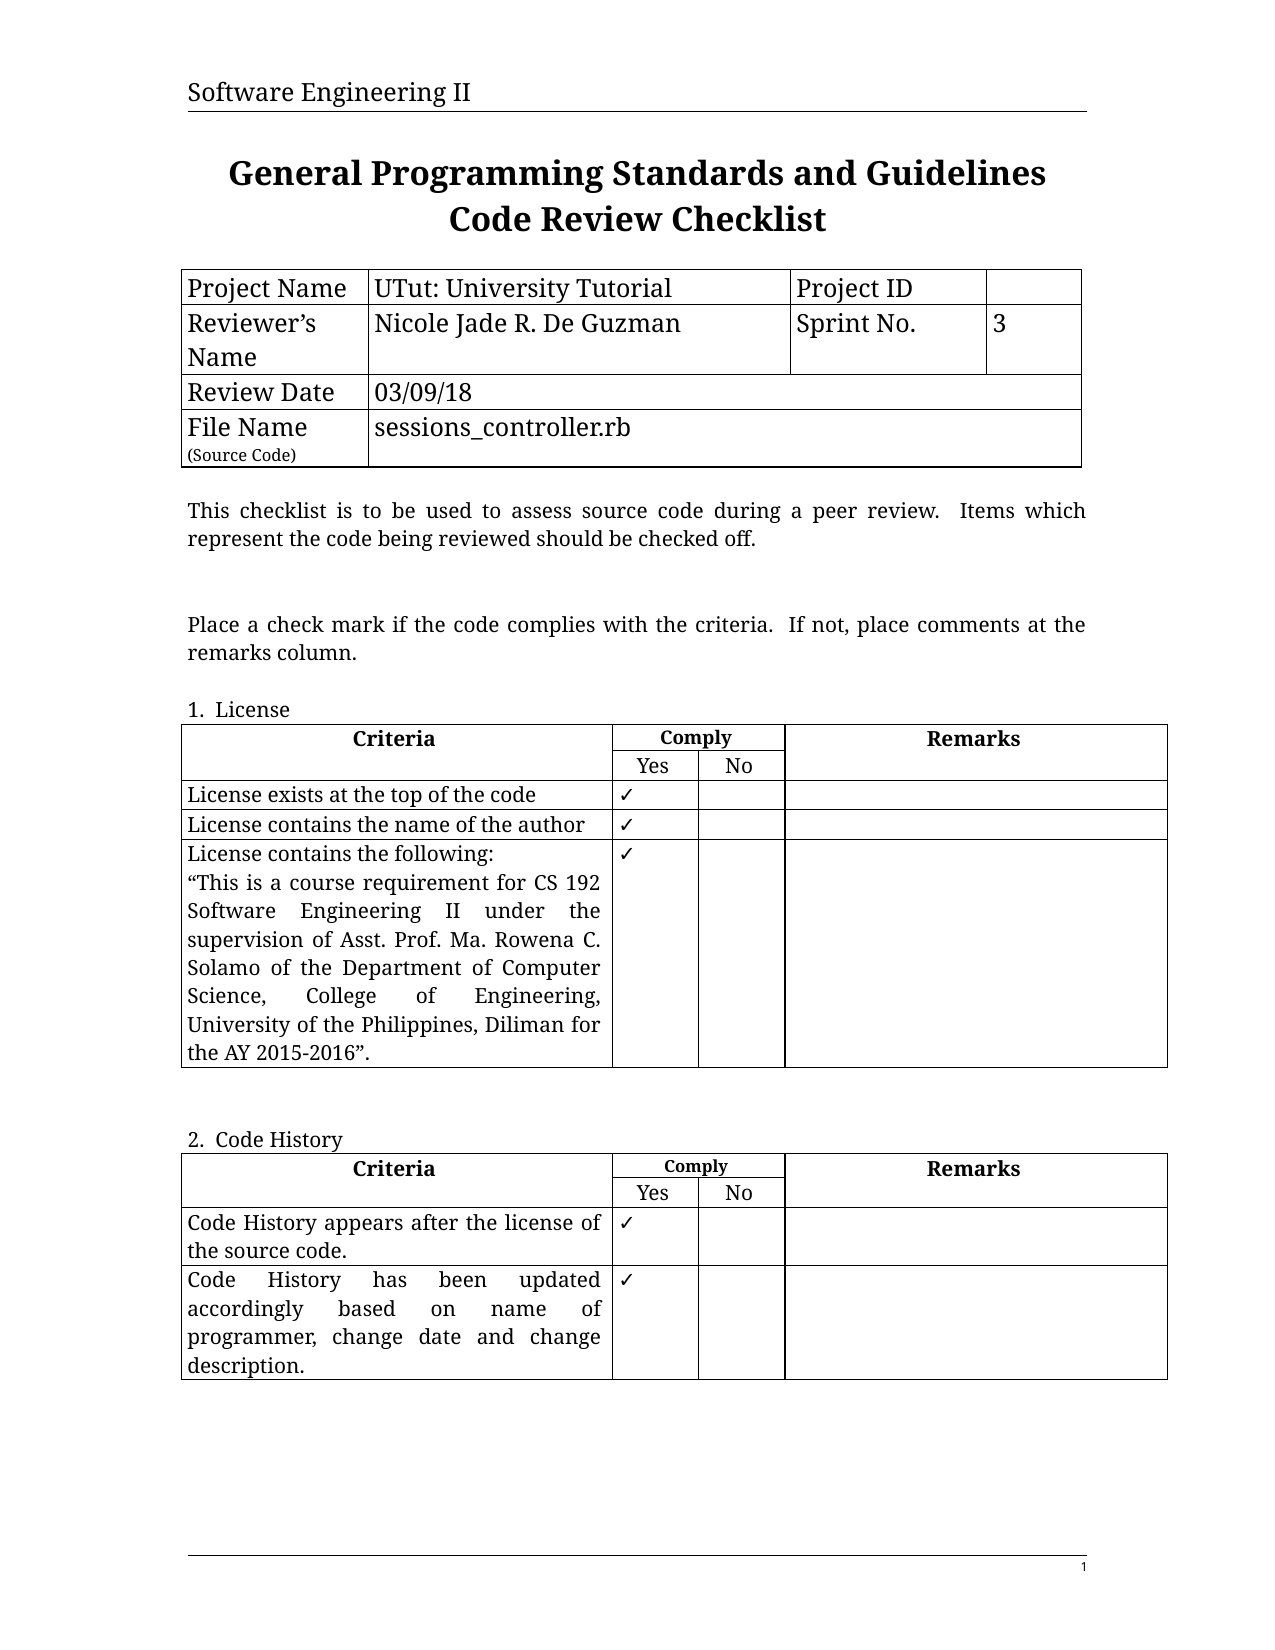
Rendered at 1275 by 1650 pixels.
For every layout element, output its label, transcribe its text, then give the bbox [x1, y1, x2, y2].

table_cell [1156, 810, 1167, 838]
table_cell Nicole Jade R. De Guzman [369, 305, 790, 373]
table_cell [786, 810, 791, 838]
table_header Remarks [786, 725, 1167, 779]
table_cell [786, 840, 1167, 1067]
table_cell [699, 781, 704, 809]
table_cell 03/09/18 [1070, 375, 1081, 409]
text 2. Code History [187, 1125, 1087, 1153]
table_cell Review Date [357, 375, 368, 409]
table_cell Yes [613, 751, 618, 779]
table_cell [774, 781, 784, 809]
table_header [987, 270, 992, 304]
table_header Project Name [357, 270, 368, 304]
table_cell File Name (Source Code) [357, 410, 368, 466]
table_cell ✓ [613, 781, 618, 809]
table_cell No [774, 1178, 784, 1207]
table_cell ✓ [613, 840, 698, 1067]
text Place a check mark if the code complies with the criteria. If not, place comments at the remarks column. [187, 610, 1087, 667]
table_cell 03/09/18 [369, 375, 374, 409]
table_header Remarks [786, 1154, 1167, 1207]
table_cell ✓ [613, 810, 618, 838]
table_cell [786, 1208, 1167, 1264]
table_cell 3 [987, 305, 1081, 373]
table_cell [699, 810, 704, 838]
table_cell Reviewer’s Name [182, 305, 187, 373]
table_cell [774, 810, 784, 838]
text This checklist is to be used to assess source code during a peer review. Items which represent the code being reviewed should be checked off. [187, 496, 1087, 553]
table_header Comply [774, 1154, 784, 1177]
table_cell ✓ [613, 1208, 698, 1264]
table_header Criteria [182, 1154, 612, 1207]
table_cell Yes [687, 751, 698, 779]
table_cell ✓ [687, 810, 698, 838]
table_cell sessions_controller.rb [369, 410, 1081, 466]
table_cell ✓ [687, 781, 698, 809]
table_header [1070, 270, 1081, 304]
table_cell [786, 781, 791, 809]
table_header Project ID [976, 270, 986, 304]
table_cell Yes [613, 1178, 618, 1207]
table_cell ✓ [613, 1266, 698, 1379]
table_header Criteria [182, 725, 612, 779]
table_cell [1156, 781, 1167, 809]
table_cell No [699, 1178, 704, 1207]
table_cell No [699, 751, 704, 779]
table_header Comply [774, 725, 784, 750]
table_cell [786, 1266, 1167, 1379]
text 1. License [187, 695, 1087, 723]
table_header Comply [613, 725, 618, 750]
table_cell Sprint No. [791, 305, 986, 373]
table_cell Reviewer’s Name [357, 305, 368, 373]
table_cell [699, 1266, 784, 1379]
table_cell No [774, 751, 784, 779]
table_cell [699, 840, 784, 1067]
table_cell [699, 1208, 784, 1264]
text General Programming Standards and Guidelines Code Review Checklist [187, 150, 1087, 241]
table_cell Yes [687, 1178, 698, 1207]
